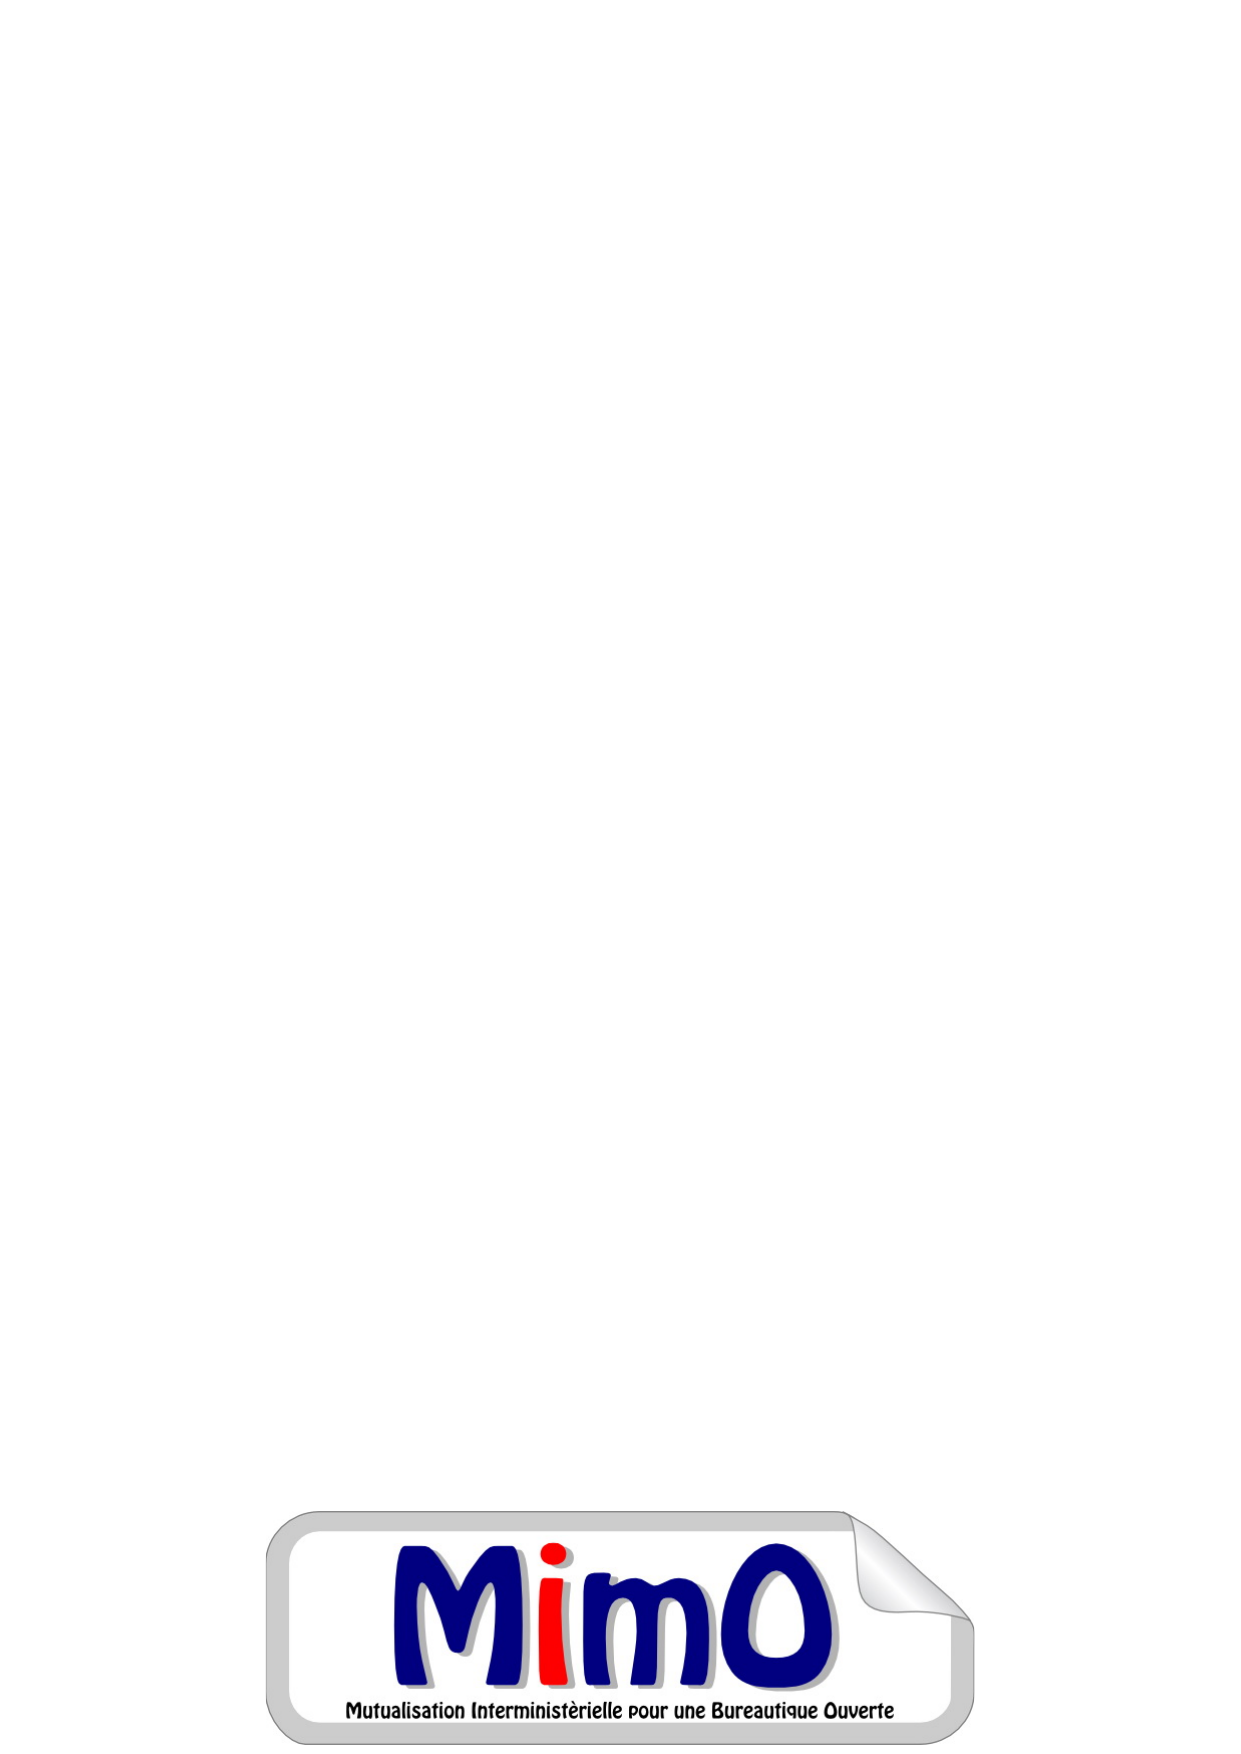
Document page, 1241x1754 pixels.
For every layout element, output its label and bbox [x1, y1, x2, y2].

picture [265, 1511, 975, 1745]
